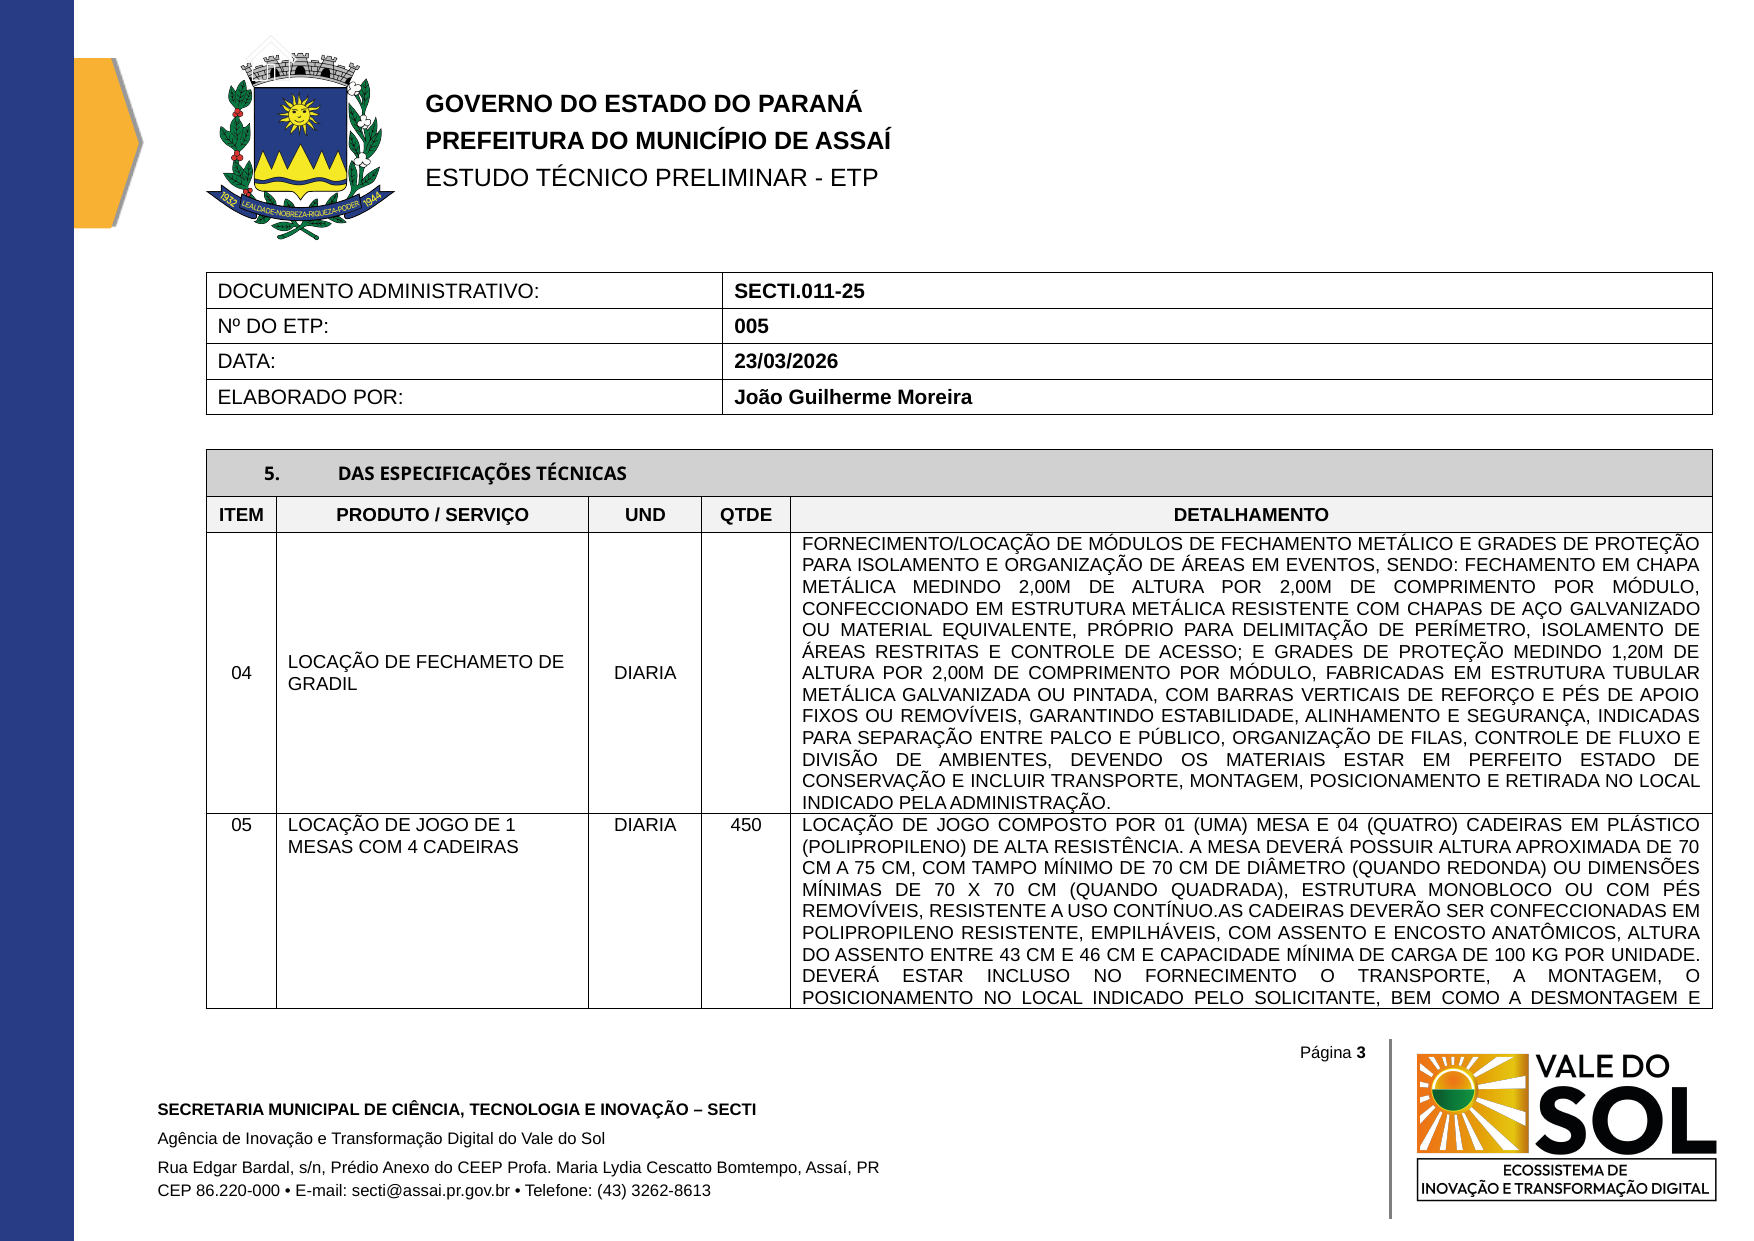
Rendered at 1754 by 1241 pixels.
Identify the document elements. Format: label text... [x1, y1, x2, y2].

table_header DAS ESPECIFICAÇÕES TÉCNICAS [207, 450, 1712, 496]
table_cell DETALHAMENTO [791, 497, 1712, 532]
table_cell DIARIA [589, 814, 701, 1008]
picture [254, 47, 288, 79]
table_cell PRODUTO / SERVIÇO [277, 497, 588, 532]
picture [279, 47, 294, 60]
table_cell [702, 533, 790, 813]
table_cell UND [589, 497, 701, 532]
table_cell 04 [207, 533, 276, 813]
table_cell DIARIA [589, 533, 701, 813]
table_cell LOCAÇÃO DE JOGO COMPOSTO POR 01 (UMA) MESA E 04 (QUATRO) CADEIRAS EM PLÁSTICO (POLIPROPILENO) DE ALTA RESISTÊNCIA. A MESA DEVERÁ POSSUIR ALTURA APROXIMADA DE 70 CM A 75 CM, COM TAMPO MÍNIMO DE 70 CM DE DIÂMETRO (QUANDO REDONDA) OU DIMENSÕES MÍNIMAS DE 70 X 70 CM (QUANDO QUADRADA), ESTRUTURA MONOBLOCO OU COM PÉS REMOVÍVEIS, RESISTENTE A USO CONTÍNUO.AS CADEIRAS DEVERÃO SER CONFECCIONADAS EM POLIPROPILENO RESISTENTE, EMPILHÁVEIS, COM ASSENTO E ENCOSTO ANATÔMICOS, ALTURA DO ASSENTO ENTRE 43 CM E 46 CM E CAPACIDADE MÍNIMA DE CARGA DE 100 KG POR UNIDADE. DEVERÁ ESTAR INCLUSO NO FORNECIMENTO O TRANSPORTE, A MONTAGEM, O POSICIONAMENTO NO LOCAL INDICADO PELO SOLICITANTE, BEM COMO A DESMONTAGEM E [791, 814, 1712, 1008]
table_cell LOCAÇÃO DE FECHAMETO DE GRADIL [277, 533, 588, 813]
picture [248, 47, 263, 60]
picture [203, 47, 398, 246]
table_cell 05 [207, 814, 276, 1008]
table_cell ITEM [207, 497, 276, 532]
table_cell 450 [702, 814, 790, 1008]
table_cell FORNECIMENTO/LOCAÇÃO DE MÓDULOS DE FECHAMENTO METÁLICO E GRADES DE PROTEÇÃO PARA ISOLAMENTO E ORGANIZAÇÃO DE ÁREAS EM EVENTOS, SENDO: FECHAMENTO EM CHAPA METÁLICA MEDINDO 2,00M DE ALTURA POR 2,00M DE COMPRIMENTO POR MÓDULO, CONFECCIONADO EM ESTRUTURA METÁLICA RESISTENTE COM CHAPAS DE AÇO GALVANIZADO OU MATERIAL EQUIVALENTE, PRÓPRIO PARA DELIMITAÇÃO DE PERÍMETRO, ISOLAMENTO DE ÁREAS RESTRITAS E CONTROLE DE ACESSO; E GRADES DE PROTEÇÃO MEDINDO 1,20M DE ALTURA POR 2,00M DE COMPRIMENTO POR MÓDULO, FABRICADAS EM ESTRUTURA TUBULAR METÁLICA GALVANIZADA OU PINTADA, COM BARRAS VERTICAIS DE REFORÇO E PÉS DE APOIO FIXOS OU REMOVÍVEIS, GARANTINDO ESTABILIDADE, ALINHAMENTO E SEGURANÇA, INDICADAS PARA SEPARAÇÃO ENTRE PALCO E PÚBLICO, ORGANIZAÇÃO DE FILAS, CONTROLE DE FLUXO E DIVISÃO DE AMBIENTES, DEVENDO OS MATERIAIS ESTAR EM PERFEITO ESTADO DE CONSERVAÇÃO E INCLUIR TRANSPORTE, MONTAGEM, POSICIONAMENTO E RETIRADA NO LOCAL INDICADO PELA ADMINISTRAÇÃO. [791, 533, 1712, 813]
table_cell QTDE [702, 497, 790, 532]
table_cell LOCAÇÃO DE JOGO DE 1 MESAS COM 4 CADEIRAS [277, 814, 588, 1008]
picture [1411, 1048, 1722, 1210]
